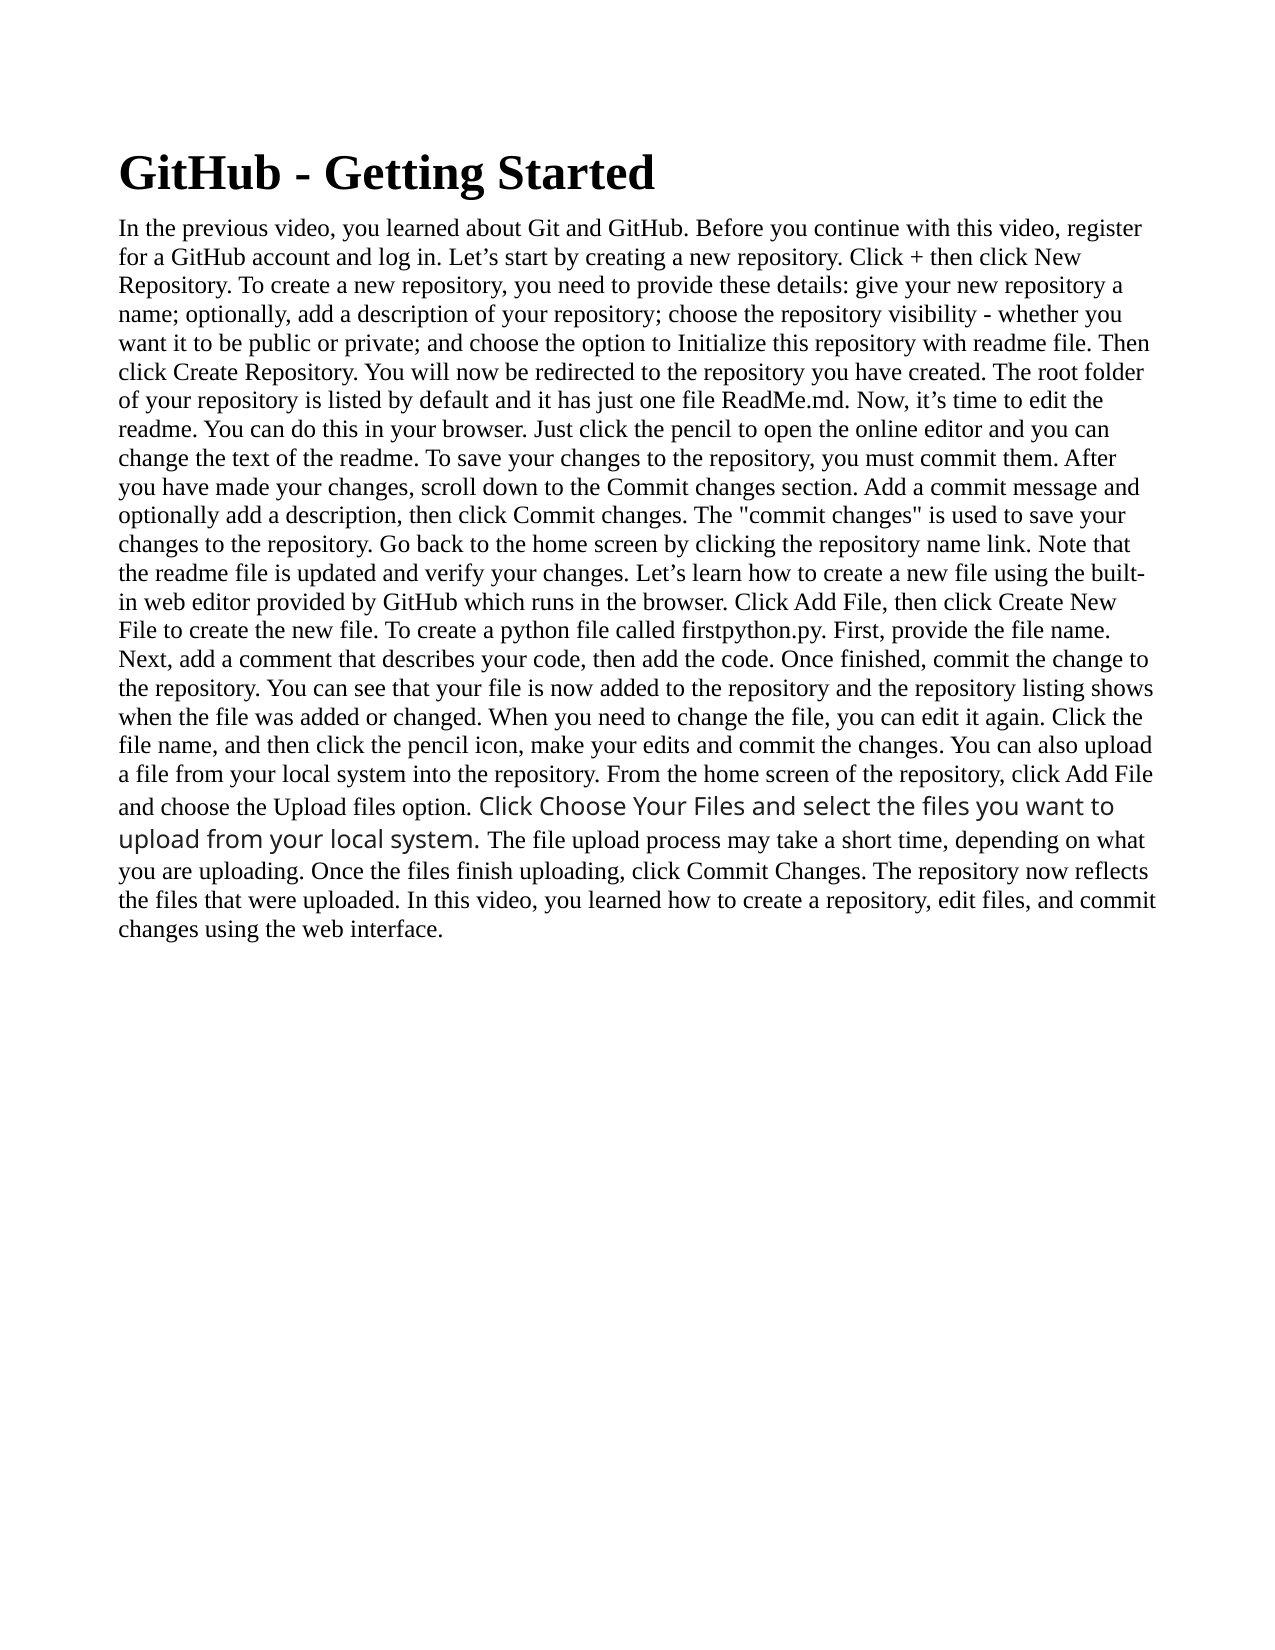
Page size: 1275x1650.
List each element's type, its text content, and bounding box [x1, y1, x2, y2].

subtitle GitHub - Getting Started [118, 143, 1157, 201]
text In the previous video, you learned about Git and GitHub. Before you continue with this video, register for a GitHub account and log in. Let’s start by creating a new repository. Click + then click New Repository. To create a new repository, you need to provide these details: give your new repository a name; optionally, add a description of your repository; choose the repository visibility - whether you want it to be public or private; and choose the option to Initialize this repository with readme file. Then click Create Repository. You will now be redirected to the repository you have created. The root folder of your repository is listed by default and it has just one file ReadMe.md. Now, it’s time to edit the readme. You can do this in your browser. Just click the pencil to open the online editor and you can change the text of the readme. To save your changes to the repository, you must commit them. After you have made your changes, scroll down to the Commit changes section. Add a commit message and optionally add a description, then click Commit changes. The "commit changes" is used to save your changes to the repository. Go back to the home screen by clicking the repository name link. Note that the readme file is updated and verify your changes. Let’s learn how to create a new file using the built-in web editor provided by GitHub which runs in the browser. Click Add File, then click Create New File to create the new file. To create a python file called firstpython.py. First, provide the file name. Next, add a comment that describes your code, then add the code. Once finished, commit the change to the repository. You can see that your file is now added to the repository and the repository listing shows when the file was added or changed. When you need to change the file, you can edit it again. Click the file name, and then click the pencil icon, make your edits and commit the changes. You can also upload a file from your local system into the repository. From the home screen of the repository, click Add File and choose the Upload files option. Click Choose Your Files and select the files you want to upload from your local system. The file upload process may take a short time, depending on what you are uploading. Once the files finish uploading, click Commit Changes. The repository now reflects the files that were uploaded. In this video, you learned how to create a repository, edit files, and commit changes using the web interface. [118, 213, 1157, 942]
